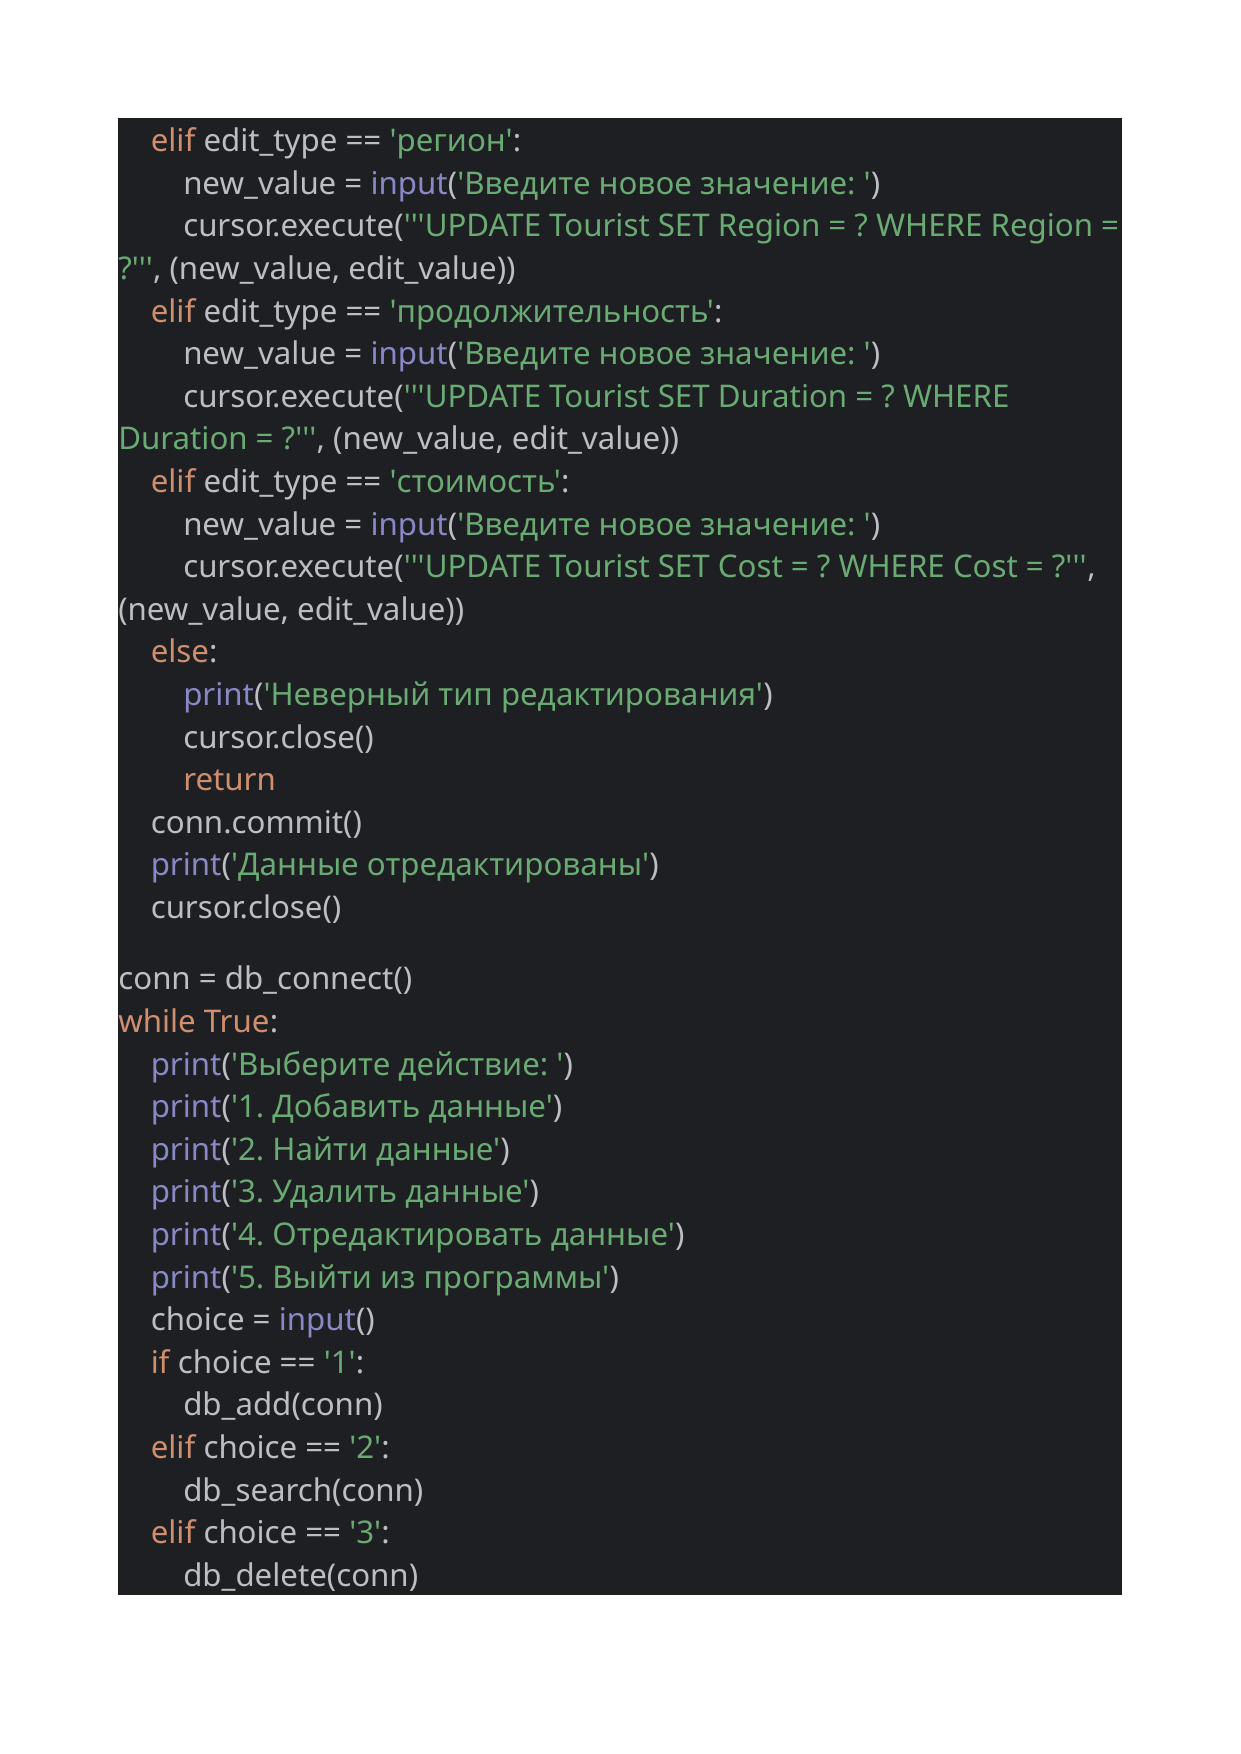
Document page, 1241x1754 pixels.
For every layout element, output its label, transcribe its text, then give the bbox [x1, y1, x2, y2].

text elif edit_type == 'регион': new_value = input('Введите новое значение: ') cursor.execute('''UPDATE Tourist SET Region = ? WHERE Region = ?''', (new_value, edit_value)) elif edit_type == 'продолжительность': new_value = input('Введите новое значение: ') cursor.execute('''UPDATE Tourist SET Duration = ? WHERE Duration = ?''', (new_value, edit_value)) elif edit_type == 'стоимость': new_value = input('Введите новое значение: ') cursor.execute('''UPDATE Tourist SET Cost = ? WHERE Cost = ?''', (new_value, edit_value)) else: print('Неверный тип редактирования') cursor.close() return conn.commit() print('Данные отредактированы') cursor.close() conn = db_connect() while True: print('Выберите действие: ') print('1. Добавить данные') print('2. Найти данные') print('3. Удалить данные') print('4. Отредактировать данные') print('5. Выйти из программы') choice = input() if choice == '1': db_add(conn) elif choice == '2': db_search(conn) elif choice == '3': db_delete(conn) [118, 118, 1122, 1595]
